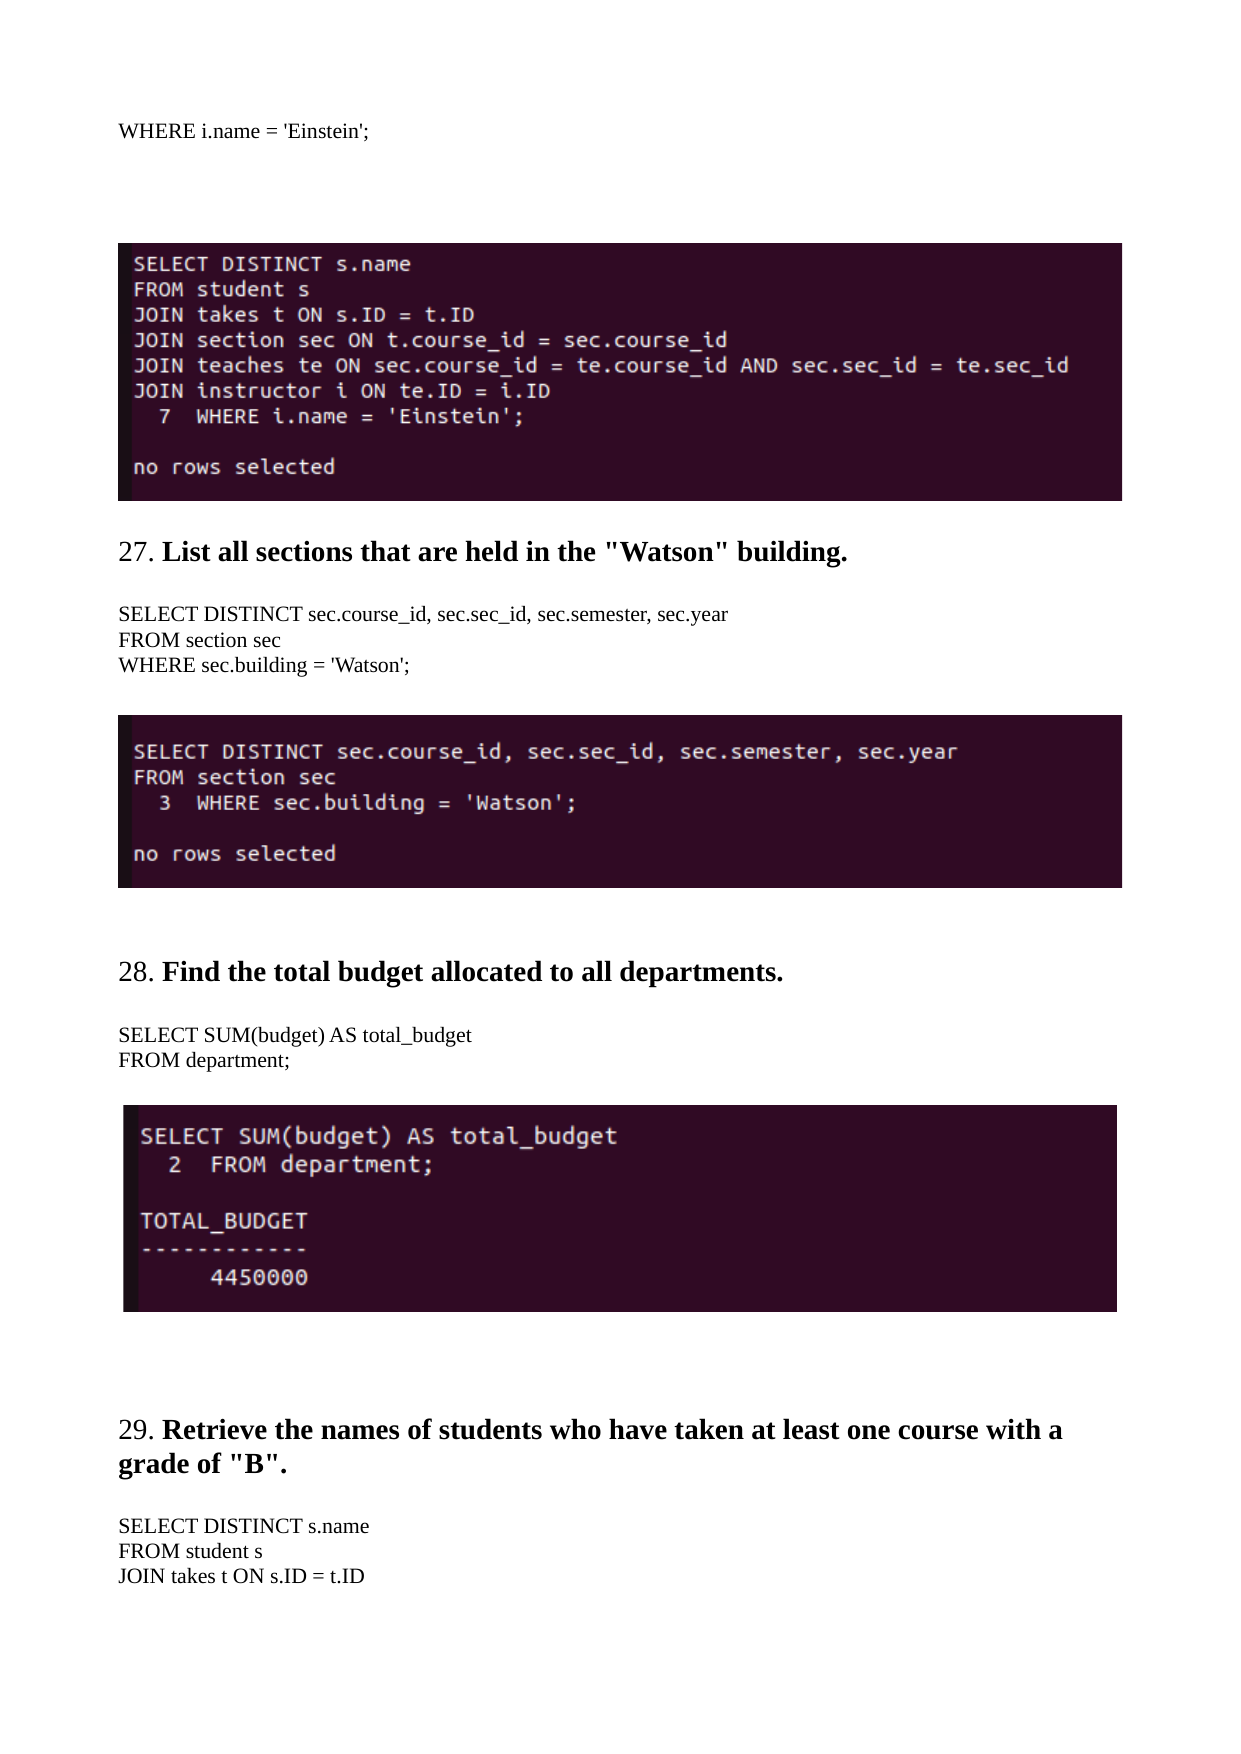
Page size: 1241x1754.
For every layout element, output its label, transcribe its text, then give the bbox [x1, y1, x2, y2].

text SELECT DISTINCT s.name [118, 1513, 1122, 1538]
text SELECT DISTINCT sec.course_id, sec.sec_id, sec.semester, sec.year [118, 601, 1122, 627]
text JOIN takes t ON s.ID = t.ID [118, 1563, 1122, 1589]
text 27. List all sections that are held in the "Watson" building. [118, 534, 1122, 568]
text 28. Find the total budget allocated to all departments. [118, 954, 1122, 988]
picture [118, 243, 1123, 501]
text FROM department; [118, 1047, 1122, 1072]
text WHERE i.name = 'Einstein'; [118, 118, 1122, 143]
picture [118, 715, 1123, 888]
text WHERE sec.building = 'Watson'; [118, 652, 1122, 677]
text FROM student s [118, 1538, 1122, 1563]
text 29. Retrieve the names of students who have taken at least one course with a grade of "B". [118, 1412, 1122, 1479]
picture [123, 1105, 1117, 1312]
text FROM section sec [118, 627, 1122, 652]
text SELECT SUM(budget) AS total_budget [118, 1022, 1122, 1047]
